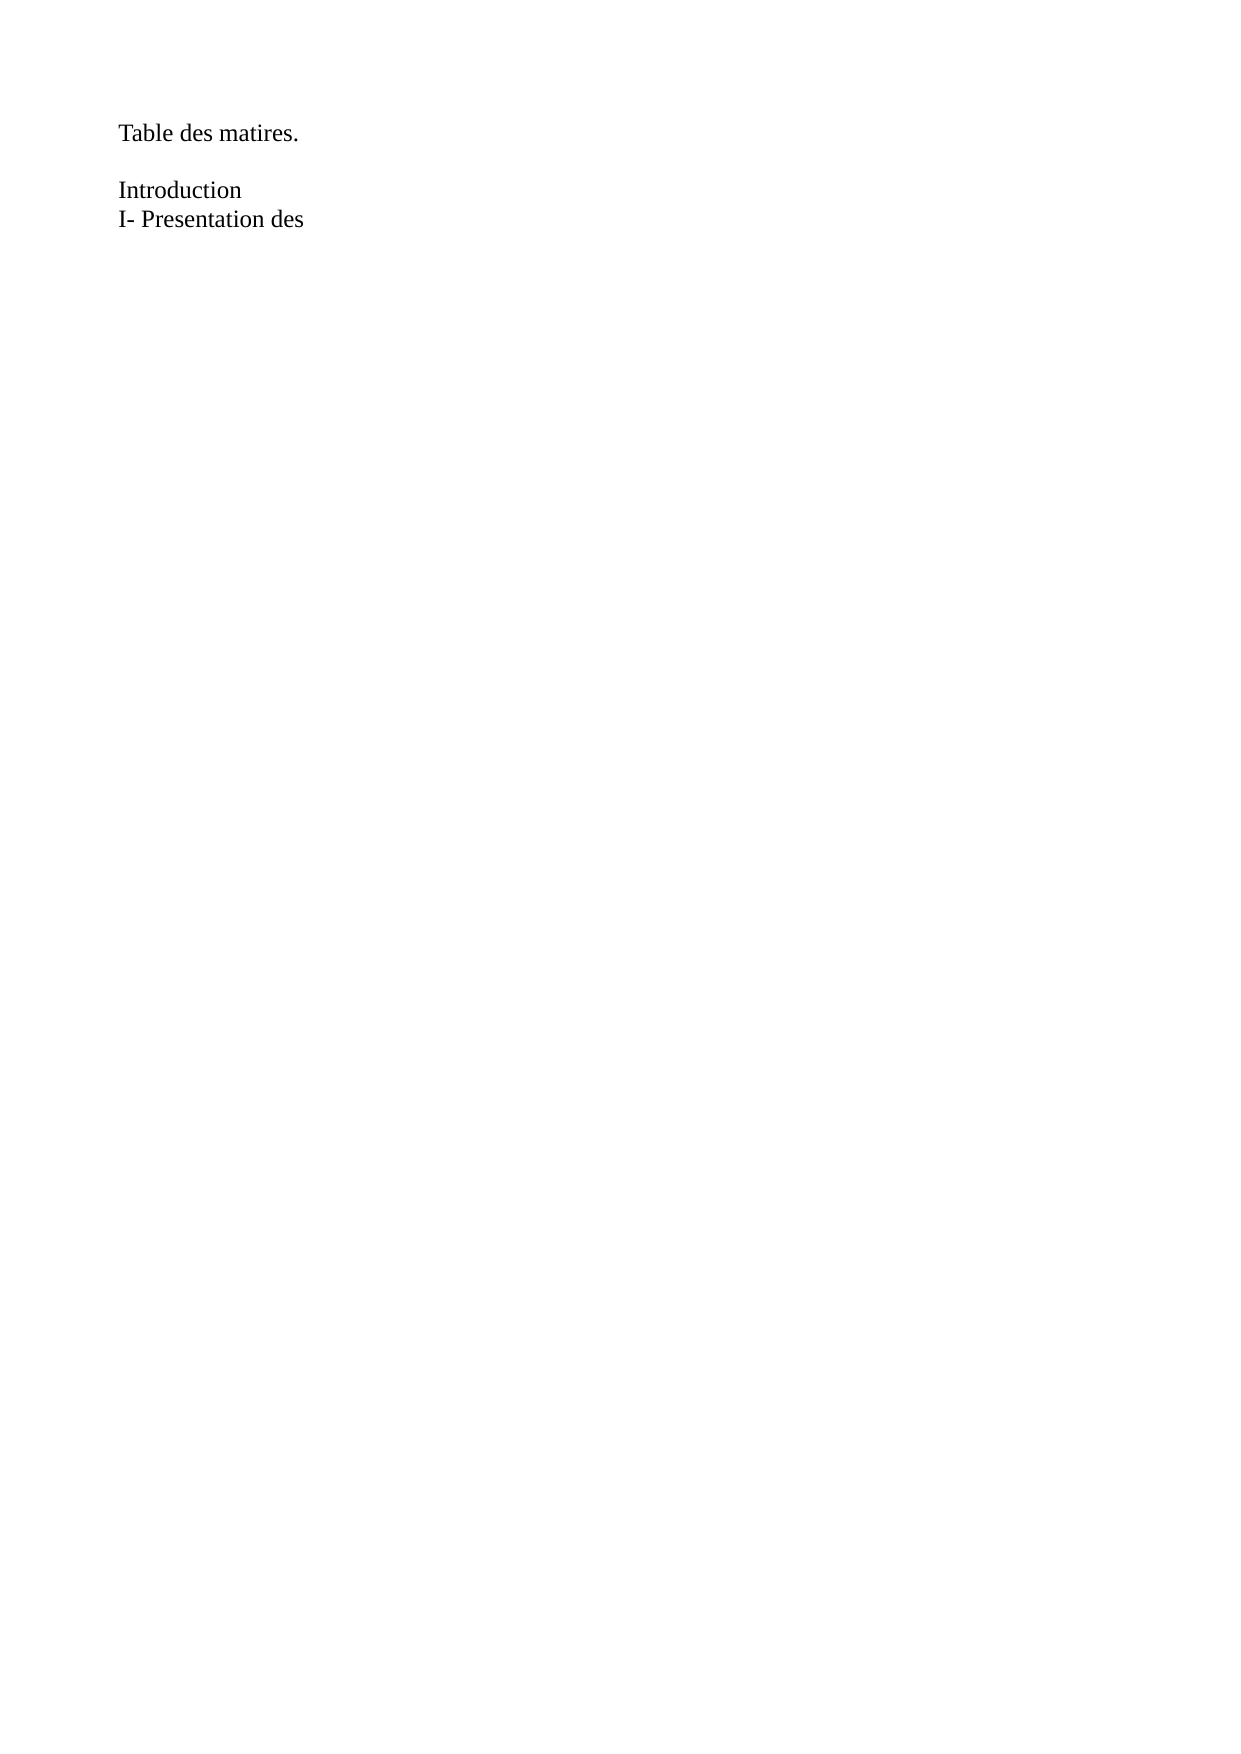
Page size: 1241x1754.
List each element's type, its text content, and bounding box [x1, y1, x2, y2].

text Introduction [118, 176, 1122, 204]
text I- Presentation des [118, 204, 1122, 233]
text Table des matires. [118, 118, 1122, 147]
